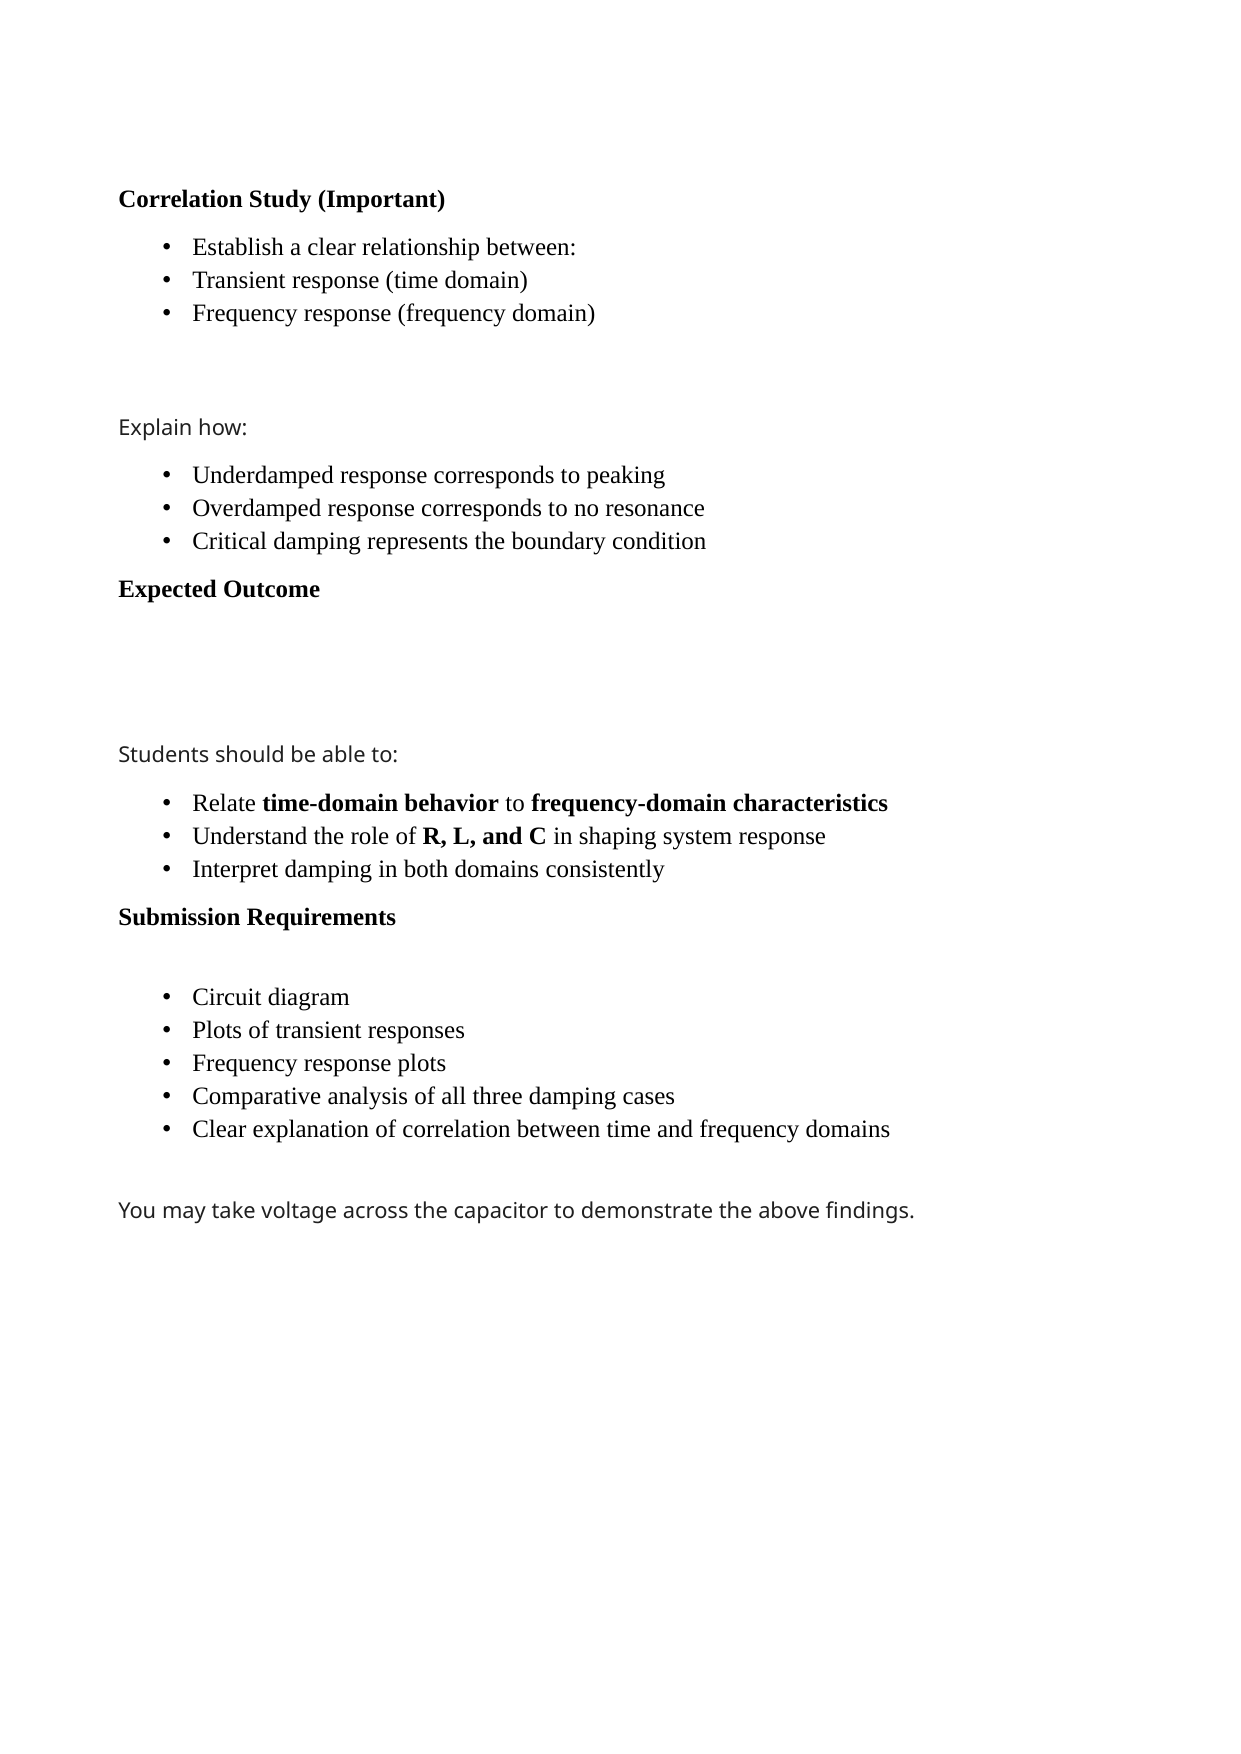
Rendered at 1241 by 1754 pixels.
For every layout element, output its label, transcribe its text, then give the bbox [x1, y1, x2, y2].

list Frequency response (frequency domain) [162, 298, 1122, 327]
list Interpret damping in both domains consistently [162, 854, 1122, 883]
list Overdamped response corresponds to no resonance [162, 493, 1122, 522]
list Circuit diagram­ [162, 982, 1122, 1011]
list Comparative analysis of all three damping cases [162, 1081, 1122, 1110]
list Transient response (time domain) [162, 265, 1122, 293]
list Plots of transient responses [162, 1015, 1122, 1044]
text Correlation Study (Important) [118, 118, 1122, 213]
list Critical damping represents the boundary condition [162, 526, 1122, 555]
text Submission Requirements [118, 902, 1122, 963]
list Frequency response plots [162, 1048, 1122, 1077]
text Expected Outcome Students should be able to: [118, 574, 1122, 769]
text You may take voltage across the capacitor to demonstrate the above findings. [118, 1162, 1122, 1225]
text Explain how: [118, 345, 1122, 441]
list Clear explanation of correlation between time and frequency domains [162, 1114, 1122, 1143]
list Relate time-domain behavior to frequency-domain characteristics [162, 788, 1122, 817]
list Establish a clear relationship between: [162, 232, 1122, 261]
list Understand the role of R, L, and C in shaping system response [162, 821, 1122, 850]
list Underdamped response corresponds to peaking [162, 460, 1122, 489]
